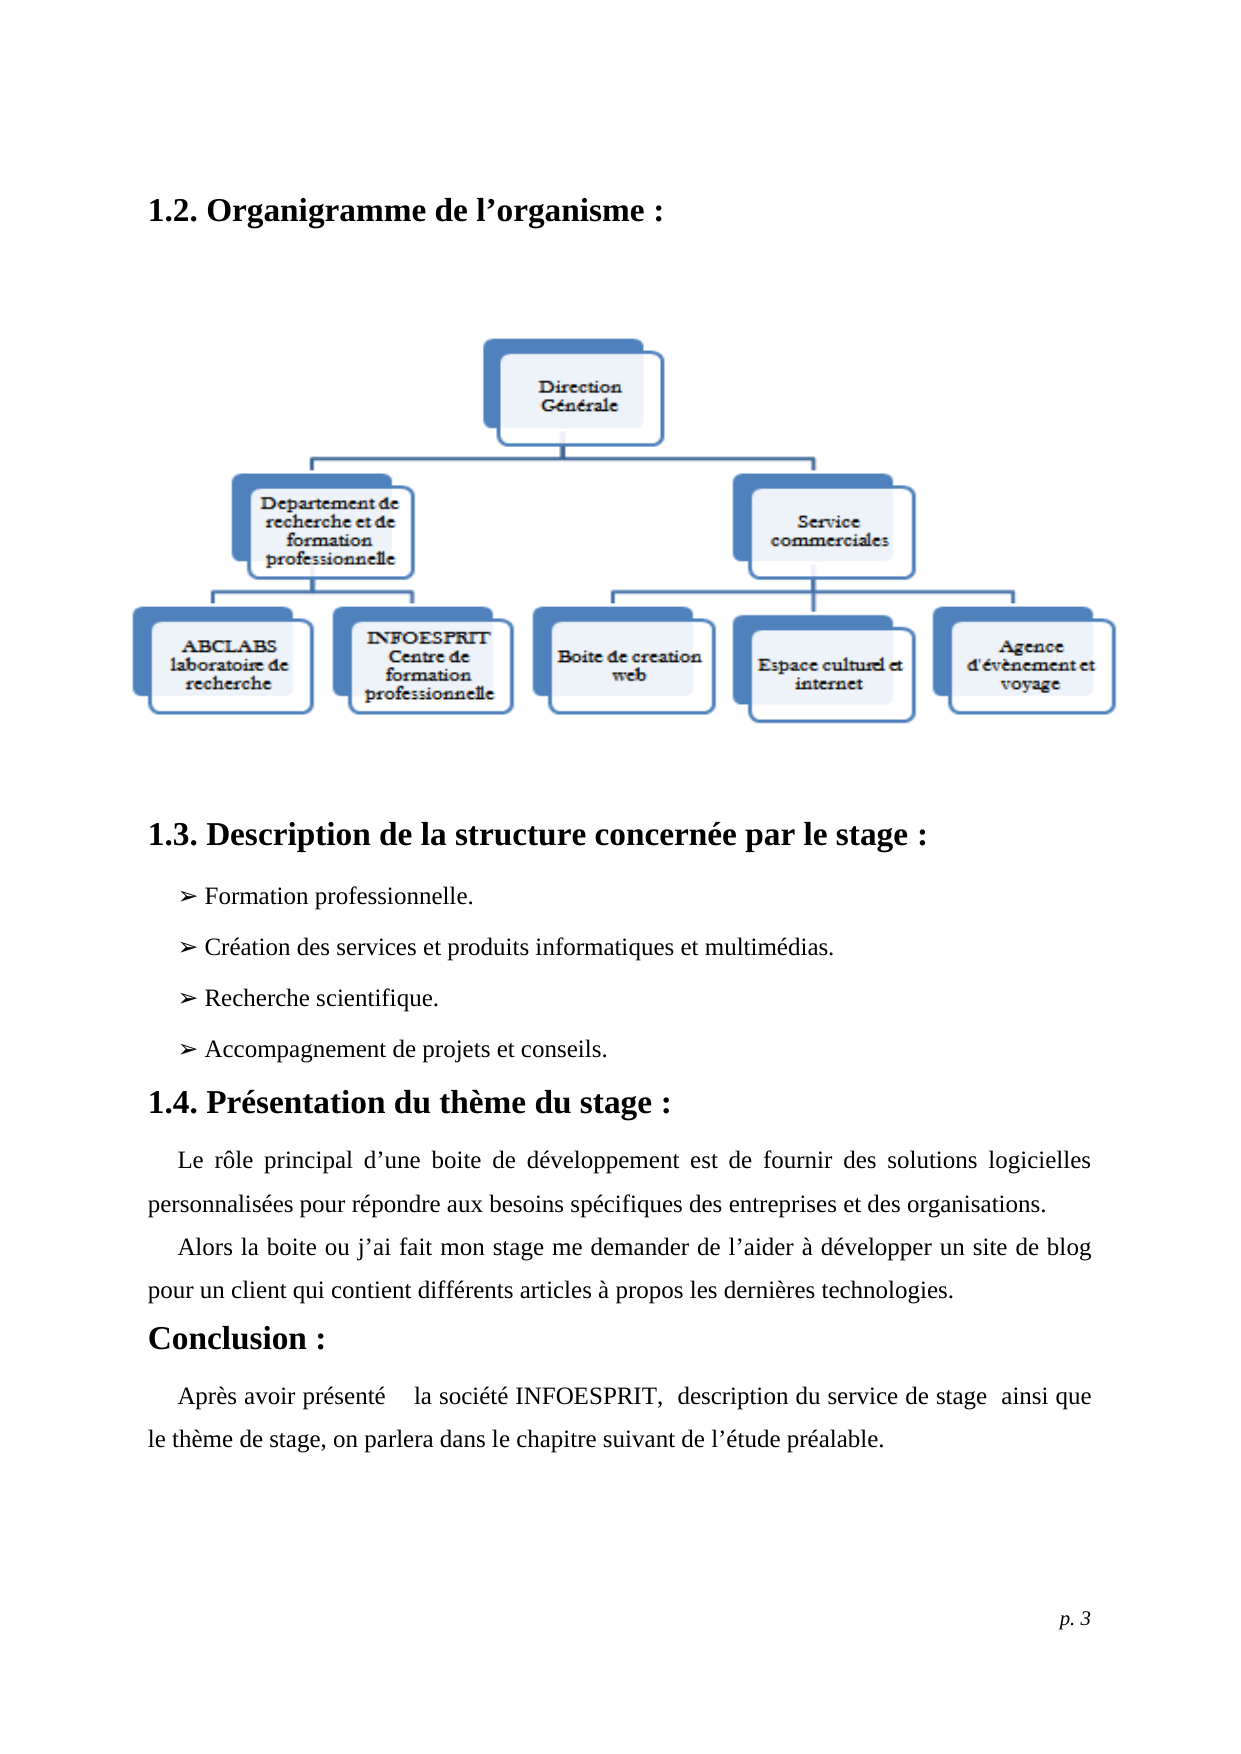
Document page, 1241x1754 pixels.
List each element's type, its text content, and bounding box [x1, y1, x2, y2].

text ➢ Accompagnement de projets et conseils. [177, 1031, 1093, 1065]
text ➢ Création des services et produits informatiques et multimédias. [177, 929, 1093, 963]
text Alors la boite ou j’ai fait mon stage me demander de l’aider à développer un site de blog pour un client qui contient différents articles à propos les dernières technologies. [148, 1232, 1093, 1304]
text ➢ Formation professionnelle. [177, 878, 1093, 912]
subtitle 1.3. Description de la structure concernée par le stage : [148, 815, 1093, 853]
subtitle Conclusion : [148, 1318, 1093, 1356]
text Le rôle principal d’une boite de développement est de fournir des solutions logicielles personnalisées pour répondre aux besoins spécifiques des entreprises et des organisations. [148, 1146, 1093, 1217]
text ➢ Recherche scientifique. [177, 980, 1093, 1014]
text Après avoir présenté la société INFOESPRIT, description du service de stage ainsi que le thème de stage, on parlera dans le chapitre suivant de l’étude préalable. [148, 1381, 1093, 1453]
subtitle 1.4. Présentation du thème du stage : [148, 1082, 1093, 1121]
subtitle 1.2. Organigramme de l’organisme : [148, 191, 1093, 229]
